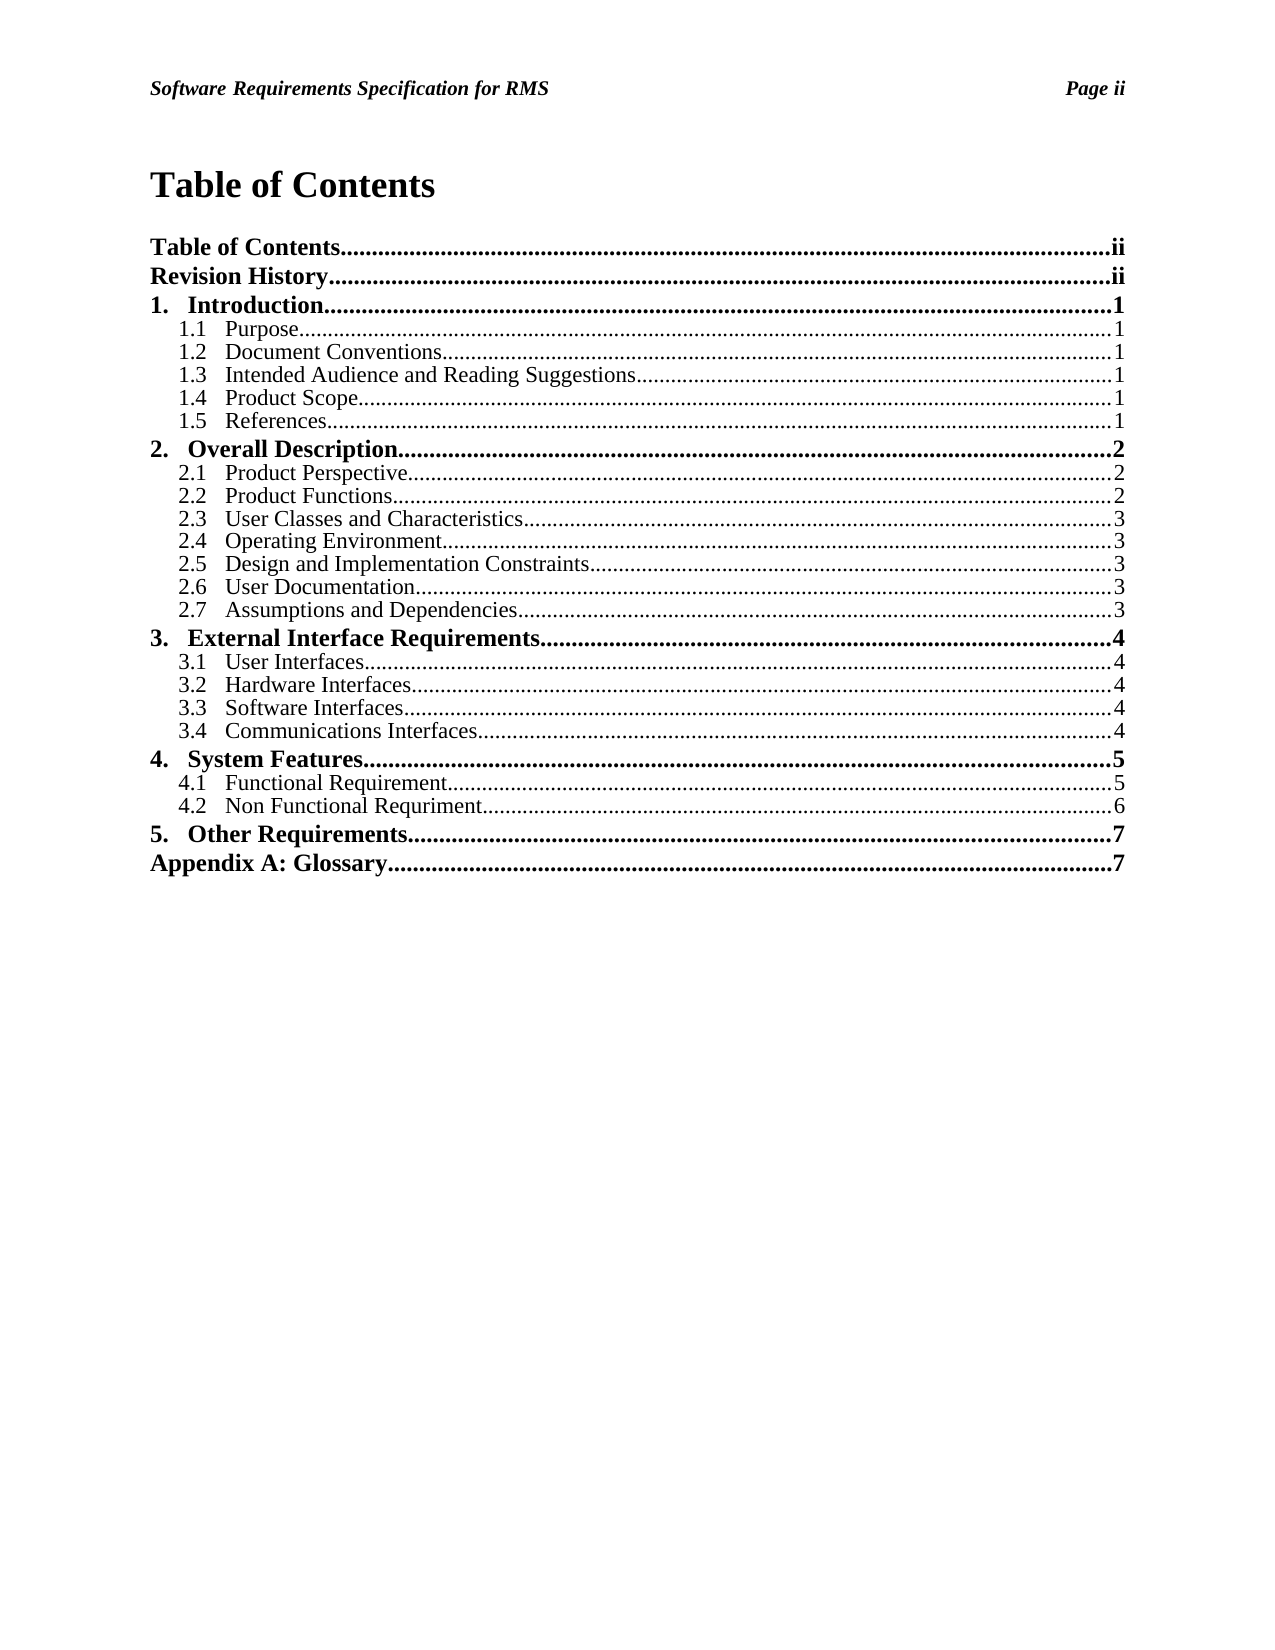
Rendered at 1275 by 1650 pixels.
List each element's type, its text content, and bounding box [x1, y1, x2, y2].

text Table of Contents ii [150, 237, 1125, 260]
text 4.1 Functional Requirement 5 [178, 772, 1125, 795]
text 3.1 User Interfaces 4 [178, 651, 1125, 674]
text 3.3 Software Interfaces 4 [178, 697, 1125, 720]
text 4.2 Non Functional Requriment 6 [178, 795, 1125, 818]
text 5. Other Requirements 7 [150, 824, 1125, 847]
text 2.2 Product Functions 2 [178, 485, 1125, 508]
text Appendix A: Glossary 7 [150, 853, 1125, 876]
text 2.7 Assumptions and Dependencies 3 [178, 599, 1125, 622]
text 4. System Features 5 [150, 749, 1125, 772]
text 2.5 Design and Implementation Constraints 3 [178, 553, 1125, 576]
text 3.4 Communications Interfaces 4 [178, 720, 1125, 743]
text 2.6 User Documentation 3 [178, 576, 1125, 599]
text 2.4 Operating Environment 3 [178, 531, 1125, 553]
text 1.4 Product Scope 1 [178, 387, 1125, 410]
text Table of Contents [150, 162, 1125, 206]
text 1.2 Document Conventions 1 [178, 341, 1125, 364]
text 3. External Interface Requirements 4 [150, 628, 1125, 651]
text 1.1 Purpose 1 [178, 318, 1125, 341]
text 2.3 User Classes and Characteristics 3 [178, 508, 1125, 531]
text Revision History ii [150, 266, 1125, 289]
text 1.3 Intended Audience and Reading Suggestions 1 [178, 364, 1125, 387]
text 2.1 Product Perspective 2 [178, 462, 1125, 485]
text 2. Overall Description 2 [150, 439, 1125, 462]
text 3.2 Hardware Interfaces 4 [178, 674, 1125, 697]
text 1.5 References 1 [178, 410, 1125, 433]
text 1. Introduction 1 [150, 295, 1125, 318]
